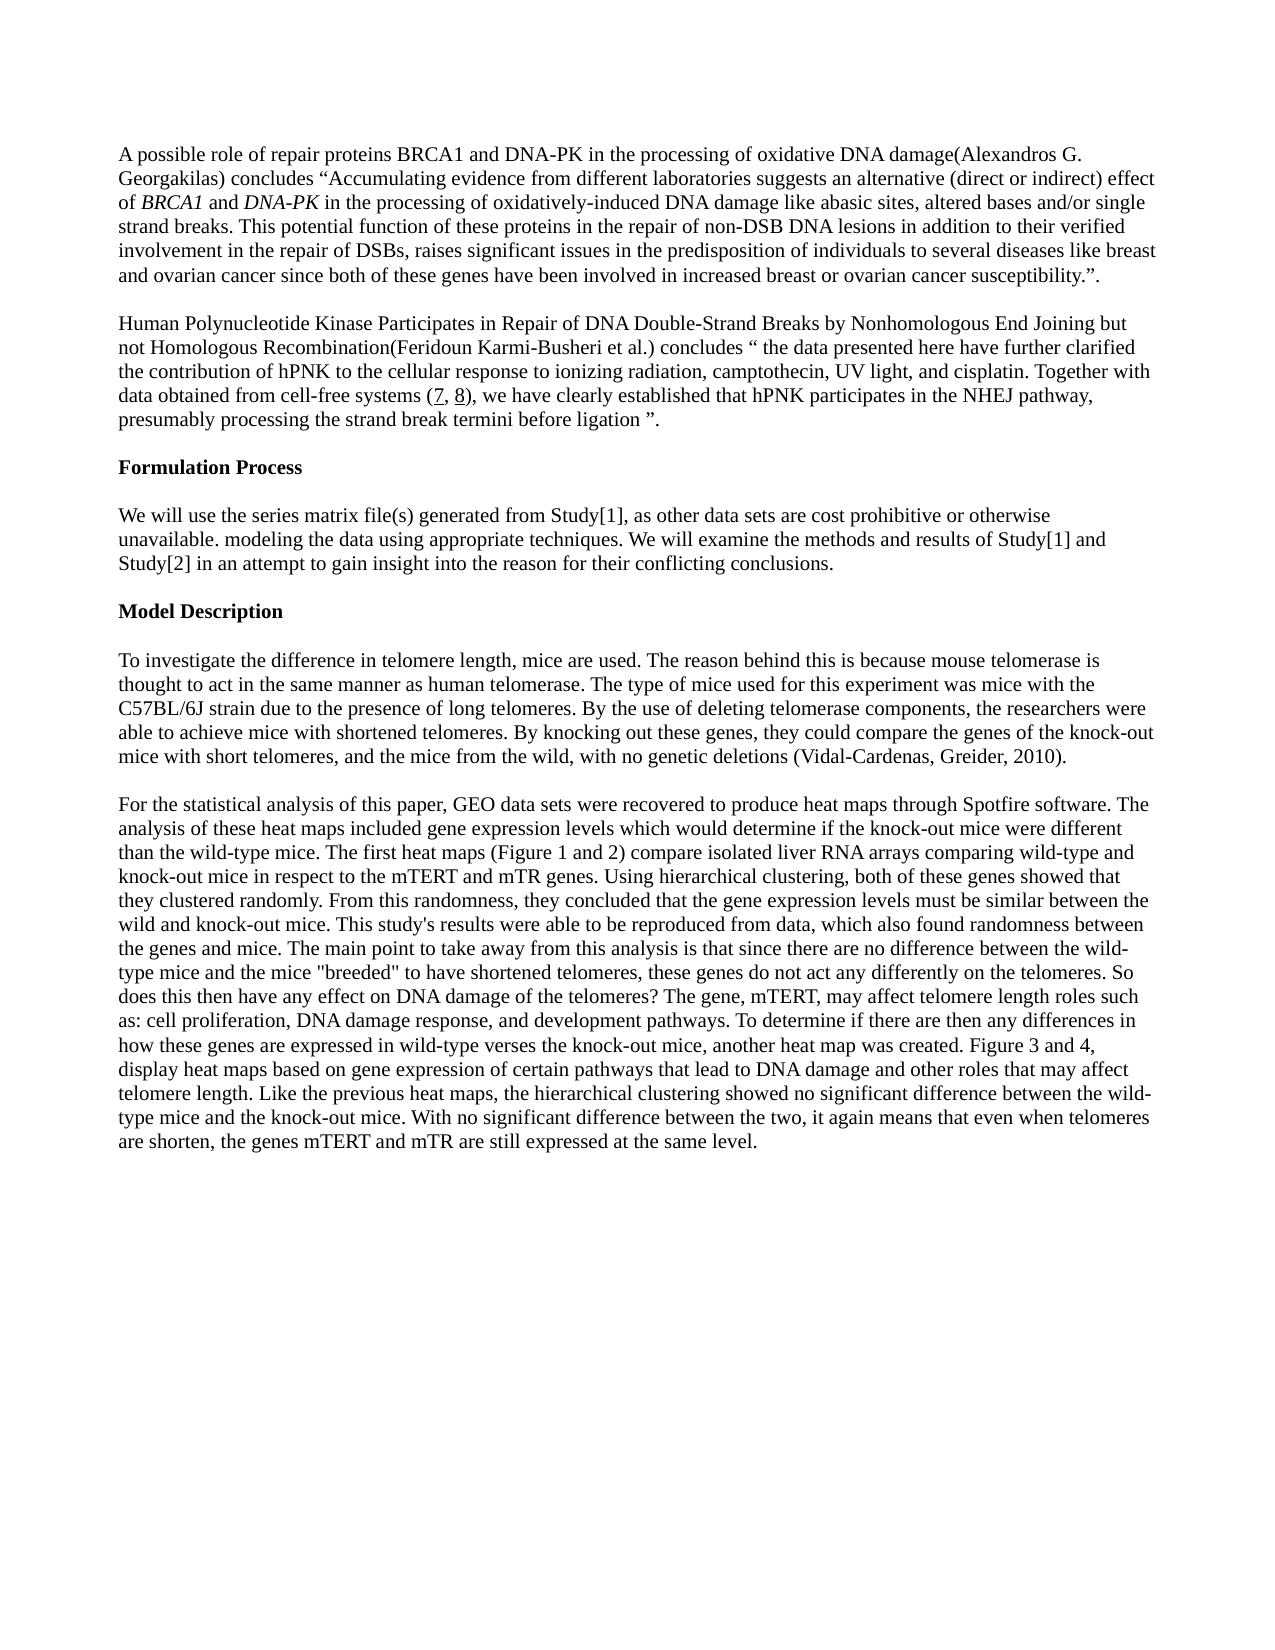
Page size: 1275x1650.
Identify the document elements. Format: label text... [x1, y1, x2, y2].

text A possible role of repair proteins BRCA1 and DNA-PK in the processing of oxidative DNA damage(Alexandros G. Georgakilas) concludes “Accumulating evidence from different laboratories suggests an alternative (direct or indirect) effect of BRCA1 and DNA-PK in the processing of oxidatively-induced DNA damage like abasic sites, altered bases and/or single strand breaks. This potential function of these proteins in the repair of non-DSB DNA lesions in addition to their verified involvement in the repair of DSBs, raises significant issues in the predisposition of individuals to several diseases like breast and ovarian cancer since both of these genes have been involved in increased breast or ovarian cancer susceptibility.”. Human Polynucleotide Kinase Participates in Repair of DNA Double-Strand Breaks by Nonhomologous End Joining but not Homologous Recombination(Feridoun Karmi-Busheri et al.) concludes “ the data presented here have further clarified the contribution of hPNK to the cellular response to ionizing radiation, camptothecin, UV light, and cisplatin. Together with data obtained from cell-free systems (7, 8), we have clearly established that hPNK participates in the NHEJ pathway, presumably processing the strand break termini before ligation ”. Formulation Process We will use the series matrix file(s) generated from Study[1], as other data sets are cost prohibitive or otherwise unavailable. modeling the data using appropriate techniques. We will examine the methods and results of Study[1] and Study[2] in an attempt to gain insight into the reason for their conflicting conclusions. Model Description To investigate the difference in telomere length, mice are used. The reason behind this is because mouse telomerase is thought to act in the same manner as human telomerase. The type of mice used for this experiment was mice with the C57BL/6J strain due to the presence of long telomeres. By the use of deleting telomerase components, the researchers were able to achieve mice with shortened telomeres. By knocking out these genes, they could compare the genes of the knock-out mice with short telomeres, and the mice from the wild, with no genetic deletions (Vidal-Cardenas, Greider, 2010). For the statistical analysis of this paper, GEO data sets were recovered to produce heat maps through Spotfire software. The analysis of these heat maps included gene expression levels which would determine if the knock-out mice were different than the wild-type mice. The first heat maps (Figure 1 and 2) compare isolated liver RNA arrays comparing wild-type and knock-out mice in respect to the mTERT and mTR genes. Using hierarchical clustering, both of these genes showed that they clustered randomly. From this randomness, they concluded that the gene expression levels must be similar between the wild and knock-out mice. This study's results were able to be reproduced from data, which also found randomness between the genes and mice. The main point to take away from this analysis is that since there are no difference between the wild-type mice and the mice "breeded" to have shortened telomeres, these genes do not act any differently on the telomeres. So does this then have any effect on DNA damage of the telomeres? The gene, mTERT, may affect telomere length roles such as: cell proliferation, DNA damage response, and development pathways. To determine if there are then any differences in how these genes are expressed in wild-type verses the knock-out mice, another heat map was created. Figure 3 and 4, display heat maps based on gene expression of certain pathways that lead to DNA damage and other roles that may affect telomere length. Like the previous heat maps, the hierarchical clustering showed no significant difference between the wild-type mice and the knock-out mice. With no significant difference between the two, it again means that even when telomeres are shorten, the genes mTERT and mTR are still expressed at the same level. [118, 118, 1157, 1182]
